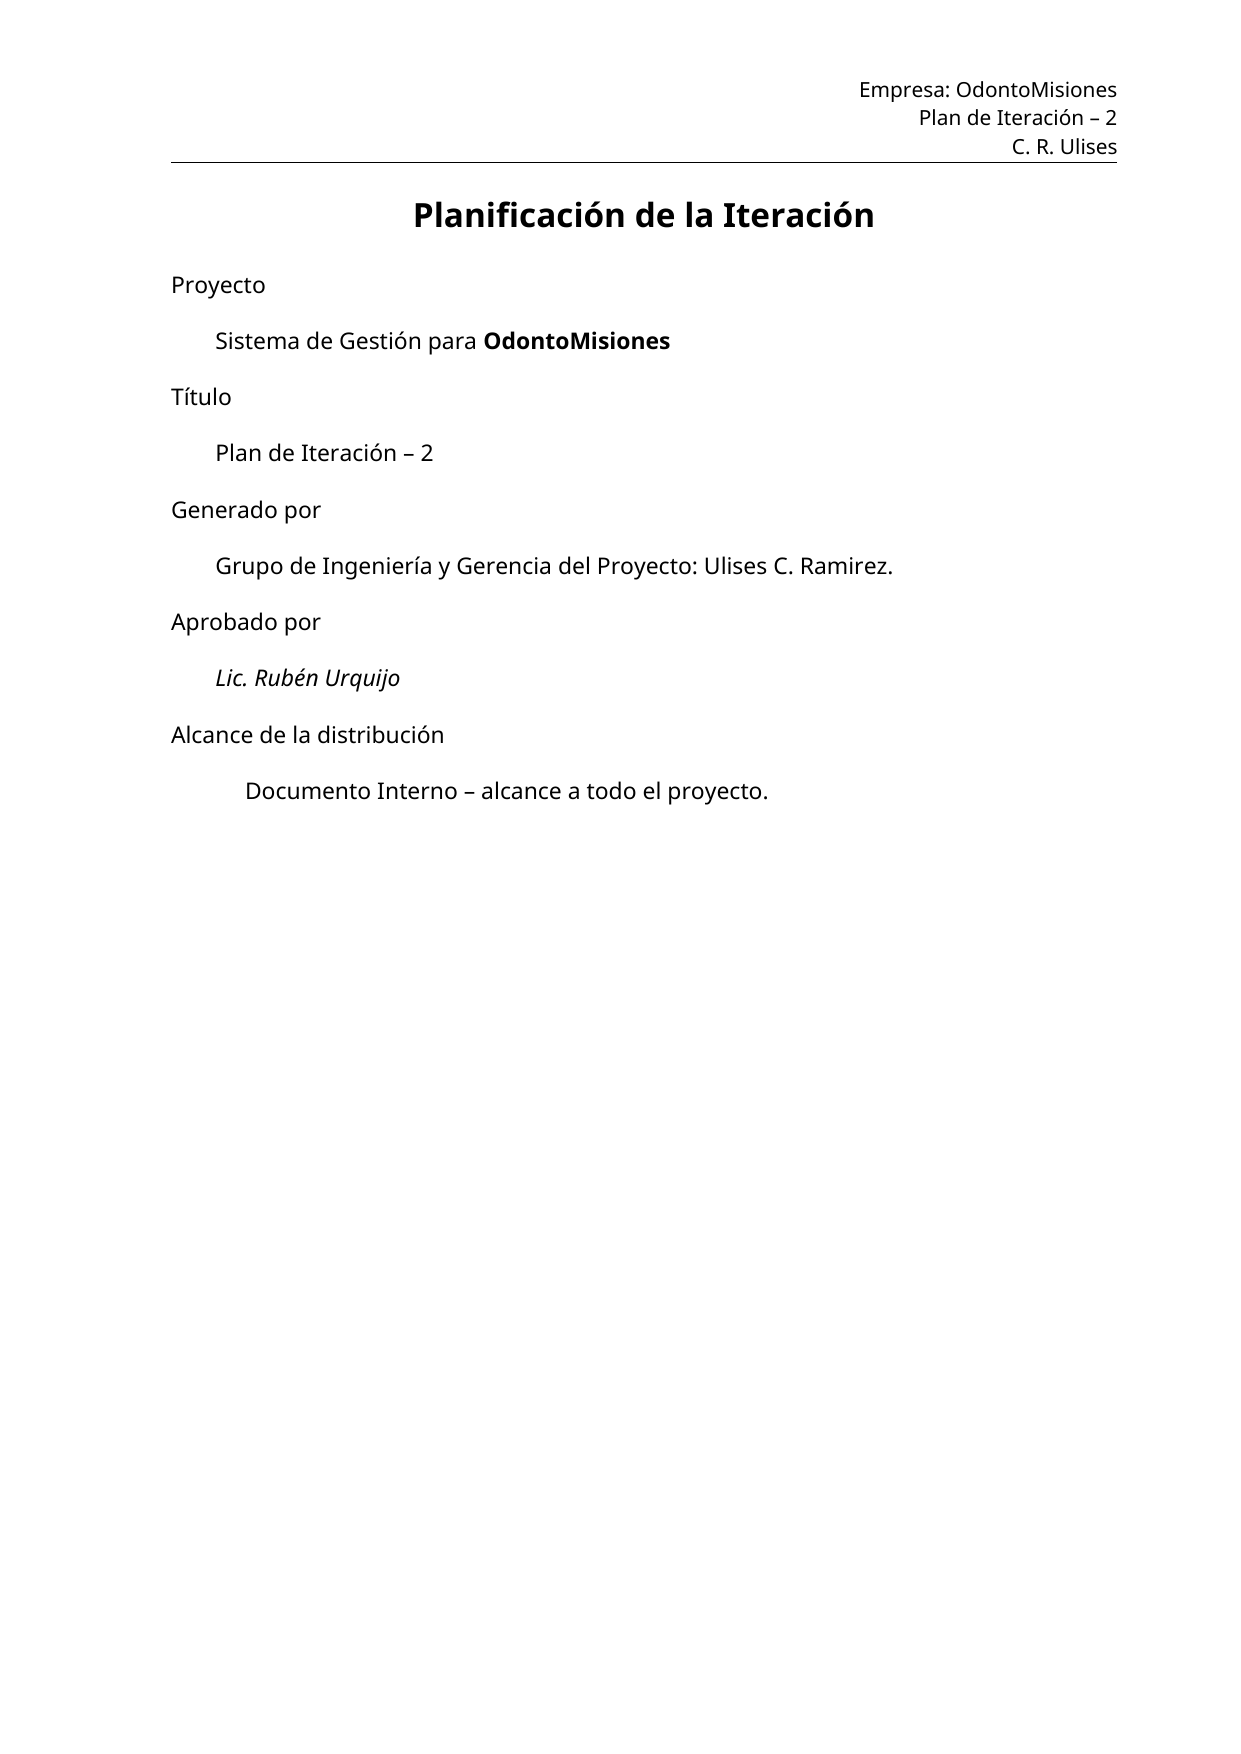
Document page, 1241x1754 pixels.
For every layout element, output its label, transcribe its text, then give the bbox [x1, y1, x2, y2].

text Sistema de Gestión para OdontoMisiones [215, 325, 1117, 356]
text Plan de Iteración – 2 [215, 437, 1117, 468]
text Título [171, 381, 1117, 412]
text Grupo de Ingeniería y Gerencia del Proyecto: Ulises C. Ramirez. [215, 550, 1117, 581]
text Aprobado por [171, 606, 1117, 637]
text Generado por [171, 493, 1117, 525]
text Lic. Rubén Urquijo [215, 662, 1117, 693]
text Alcance de la distribución [171, 718, 1117, 750]
text Planificación de la Iteración [171, 192, 1117, 237]
text Proyecto [171, 268, 1117, 300]
text Documento Interno – alcance a todo el proyecto. [245, 775, 1117, 806]
